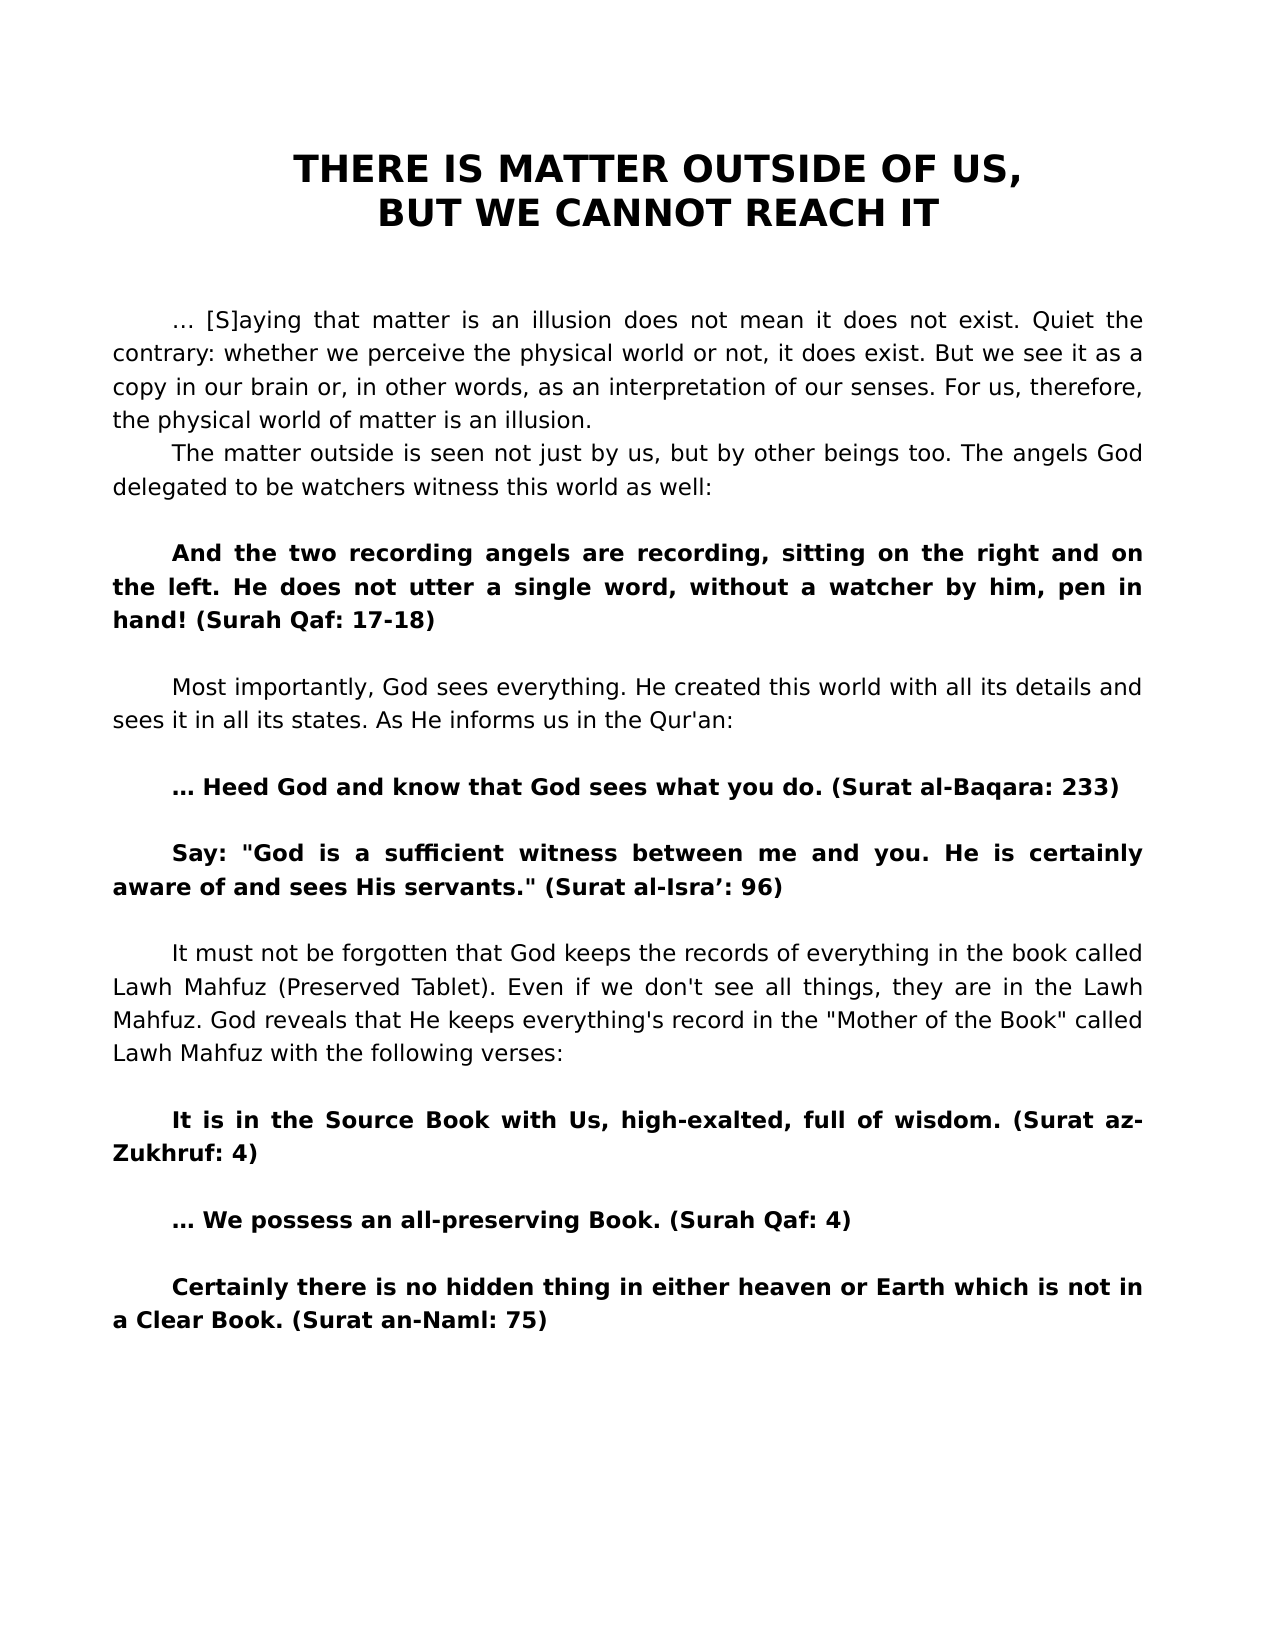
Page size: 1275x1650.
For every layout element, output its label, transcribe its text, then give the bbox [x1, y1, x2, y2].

text … [S]aying that matter is an illusion does not mean it does not exist. Quiet the contrary: whether we perceive the physical world or not, it does exist. But we see it as a copy in our brain or, in other words, as an interpretation of our senses. For us, therefore, the physical world of matter is an illusion. [112, 302, 1145, 435]
text The matter outside is seen not just by us, but by other beings too. The angels God delegated to be watchers witness this world as well: [112, 435, 1145, 502]
text Say: "God is a sufficient witness between me and you. He is certainly aware of and sees His servants." (Surat al-Isra’: 96) [112, 835, 1145, 902]
text It is in the Source Book with Us, high-exalted, full of wisdom. (Surat az-Zukhruf: 4) [112, 1102, 1145, 1168]
text THERE IS MATTER OUTSIDE OF US, [112, 148, 1145, 191]
text … Heed God and know that God sees what you do. (Surat al-Baqara: 233) [112, 768, 1145, 802]
text And the two recording angels are recording, sitting on the right and on the left. He does not utter a single word, without a watcher by him, pen in hand! (Surah Qaf: 17-18) [112, 535, 1145, 635]
text BUT WE CANNOT REACH IT [112, 191, 1145, 235]
text Most importantly, God sees everything. He created this world with all its details and sees it in all its states. As He informs us in the Qur'an: [112, 668, 1145, 735]
text It must not be forgotten that God keeps the records of everything in the book called Lawh Mahfuz (Preserved Tablet). Even if we don't see all things, they are in the Lawh Mahfuz. God reveals that He keeps everything's record in the "Mother of the Book" called Lawh Mahfuz with the following verses: [112, 935, 1145, 1068]
text … We possess an all-preserving Book. (Surah Qaf: 4) [112, 1202, 1145, 1235]
text Certainly there is no hidden thing in either heaven or Earth which is not in a Clear Book. (Surat an-Naml: 75) [112, 1268, 1145, 1335]
